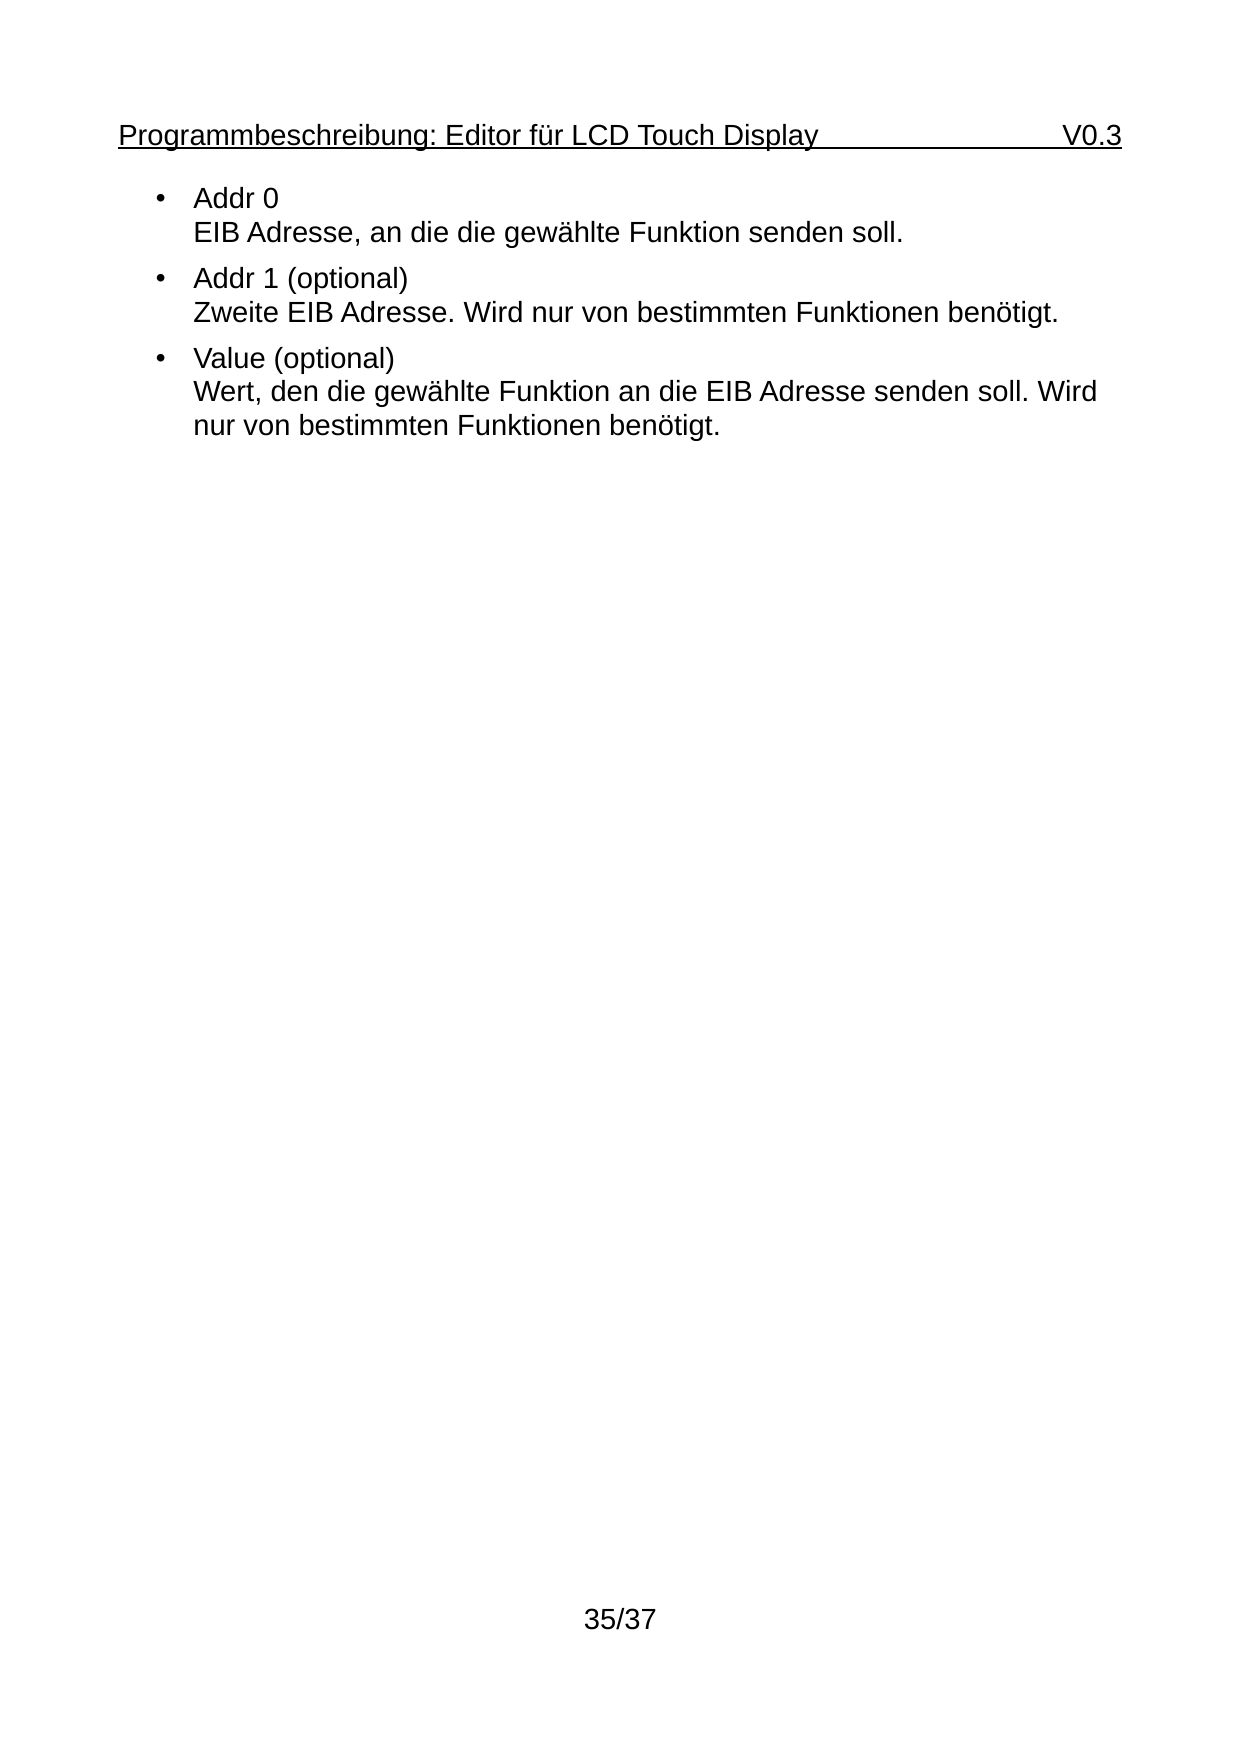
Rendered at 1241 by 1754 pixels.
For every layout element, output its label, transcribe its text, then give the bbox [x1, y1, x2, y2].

list Addr 1 (optional) Zweite EIB Adresse. Wird nur von bestimmten Funktionen benötigt. [156, 261, 1122, 328]
list Addr 0 EIB Adresse, an die die gewählte Funktion senden soll. [156, 181, 1122, 248]
list Value (optional) Wert, den die gewählte Funktion an die EIB Adresse senden soll. Wird nur von bestimmten Funktionen benötigt. [156, 341, 1122, 442]
